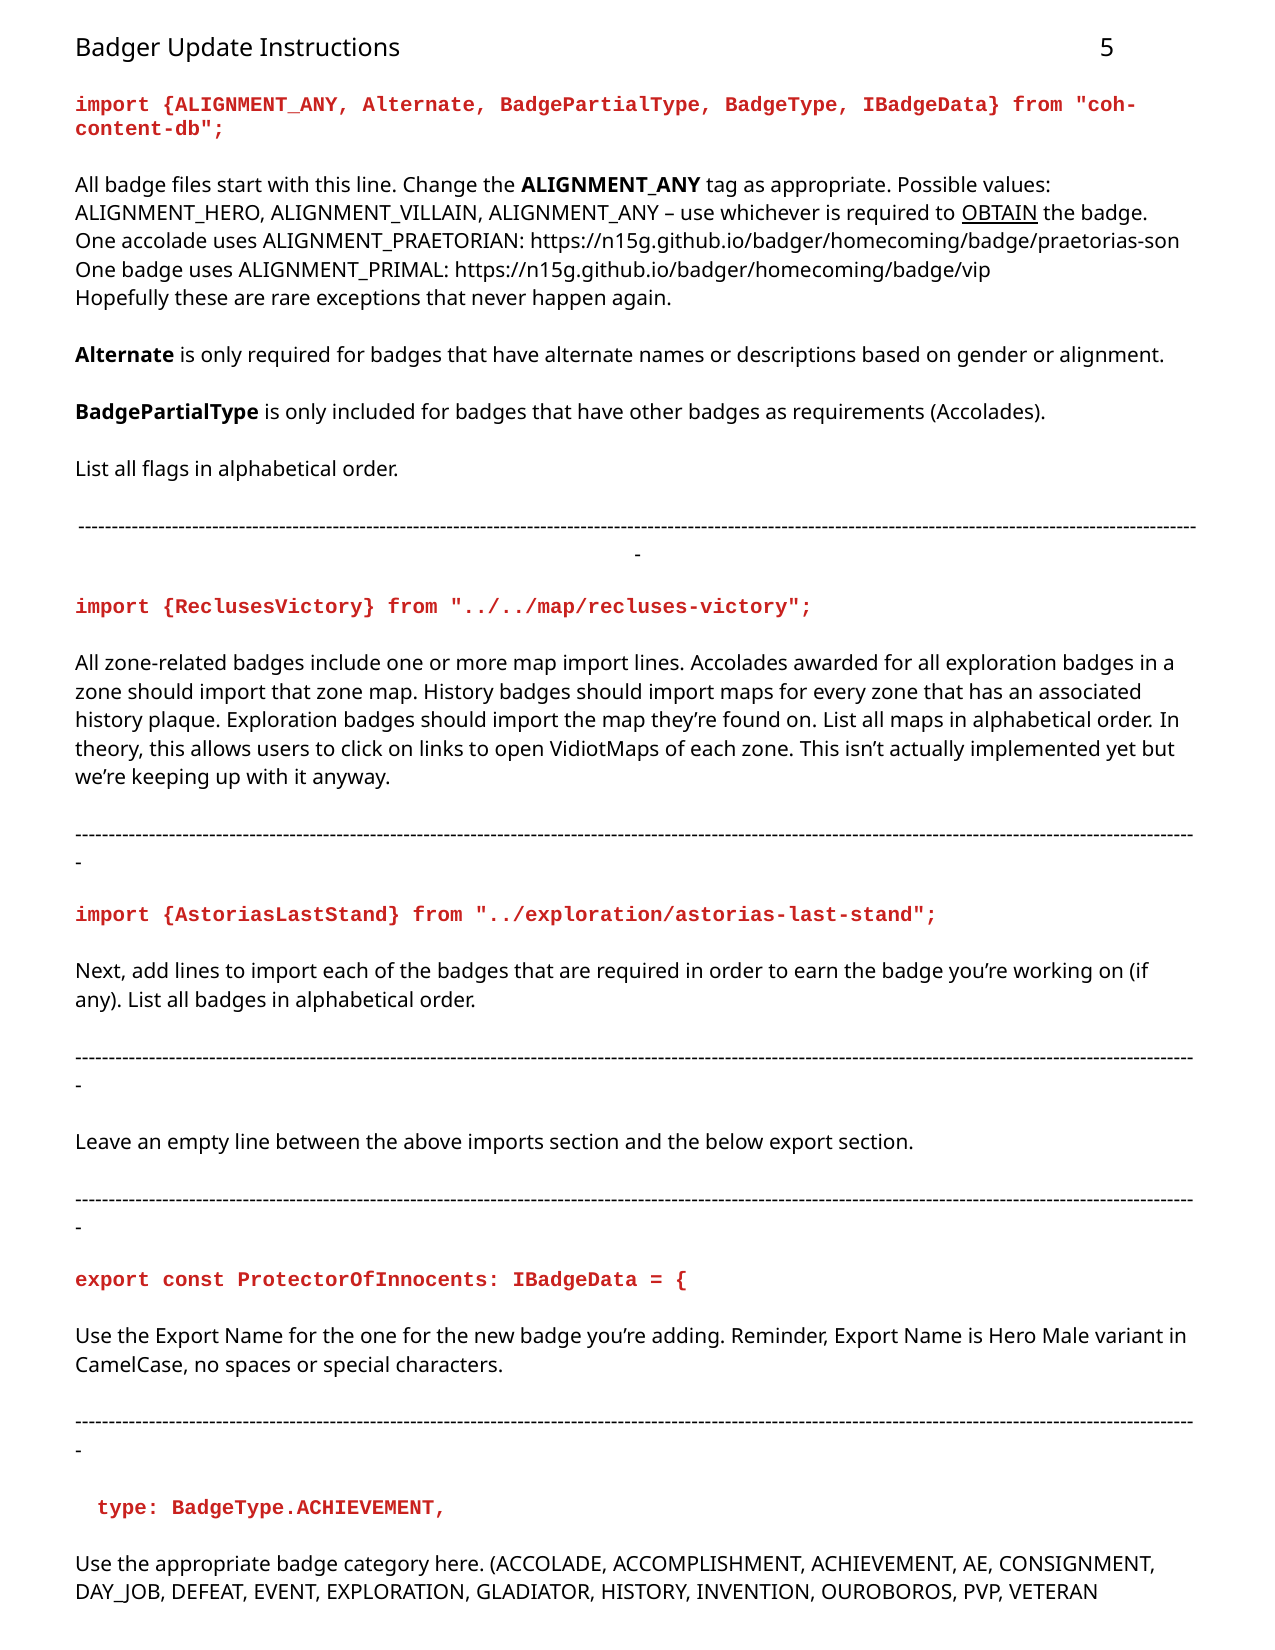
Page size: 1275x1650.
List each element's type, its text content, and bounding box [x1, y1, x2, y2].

text Alternate is only required for badges that have alternate names or descriptions based on gender or alignment. [75, 340, 1200, 369]
text One accolade uses ALIGNMENT_PRAETORIAN: https://n15g.github.io/badger/homecoming/badge/praetorias-son [75, 227, 1200, 255]
text import {ReclusesVictory} from "../../map/recluses-victory"; [75, 596, 1200, 620]
text ------------------------------------------------------------------------------------------------------------------------------------------------------------------------ [75, 1042, 1200, 1099]
text One badge uses ALIGNMENT_PRIMAL: https://n15g.github.io/badger/homecoming/badge/vip [75, 255, 1200, 283]
text ------------------------------------------------------------------------------------------------------------------------------------------------------------------------ [75, 511, 1200, 568]
text import {AstoriasLastStand} from "../exploration/astorias-last-stand"; [75, 904, 1200, 928]
text All badge files start with this line. Change the ALIGNMENT_ANY tag as appropriate. Possible values: ALIGNMENT_HERO, ALIGNMENT_VILLAIN, ALIGNMENT_ANY – use whichever is required to OBTAIN the badge. [75, 170, 1200, 227]
text All zone-related badges include one or more map import lines. Accolades awarded for all exploration badges in a zone should import that zone map. History badges should import maps for every zone that has an associated history plaque. Exploration badges should import the map they’re found on. List all maps in alphabetical order. In theory, this allows users to click on links to open VidiotMaps of each zone. This isn’t actually implemented yet but we’re keeping up with it anyway. [75, 648, 1200, 791]
text ------------------------------------------------------------------------------------------------------------------------------------------------------------------------ [75, 1184, 1200, 1241]
text BadgePartialType is only included for badges that have other badges as requirements (Accolades). [75, 397, 1200, 426]
text List all flags in alphabetical order. [75, 454, 1200, 483]
text Use the Export Name for the one for the new badge you’re adding. Reminder, Export Name is Hero Male variant in CamelCase, no spaces or special characters. [75, 1321, 1200, 1378]
text export const ProtectorOfInnocents: IBadgeData = { [75, 1269, 1200, 1293]
text ------------------------------------------------------------------------------------------------------------------------------------------------------------------------ [75, 819, 1200, 876]
text ------------------------------------------------------------------------------------------------------------------------------------------------------------------------ [75, 1407, 1200, 1463]
text type: BadgeType.ACHIEVEMENT, [75, 1492, 1200, 1521]
text Hopefully these are rare exceptions that never happen again. [75, 283, 1200, 312]
text import {ALIGNMENT_ANY, Alternate, BadgePartialType, BadgeType, IBadgeData} from "coh-content-db"; [75, 94, 1200, 141]
text Use the appropriate badge category here. (ACCOLADE, ACCOMPLISHMENT, ACHIEVEMENT, AE, CONSIGNMENT, DAY_JOB, DEFEAT, EVENT, EXPLORATION, GLADIATOR, HISTORY, INVENTION, OUROBOROS, PVP, VETERAN [75, 1549, 1200, 1606]
text Leave an empty line between the above imports section and the below export section. [75, 1127, 1200, 1156]
text Next, add lines to import each of the badges that are required in order to earn the badge you’re working on (if any). List all badges in alphabetical order. [75, 956, 1200, 1013]
